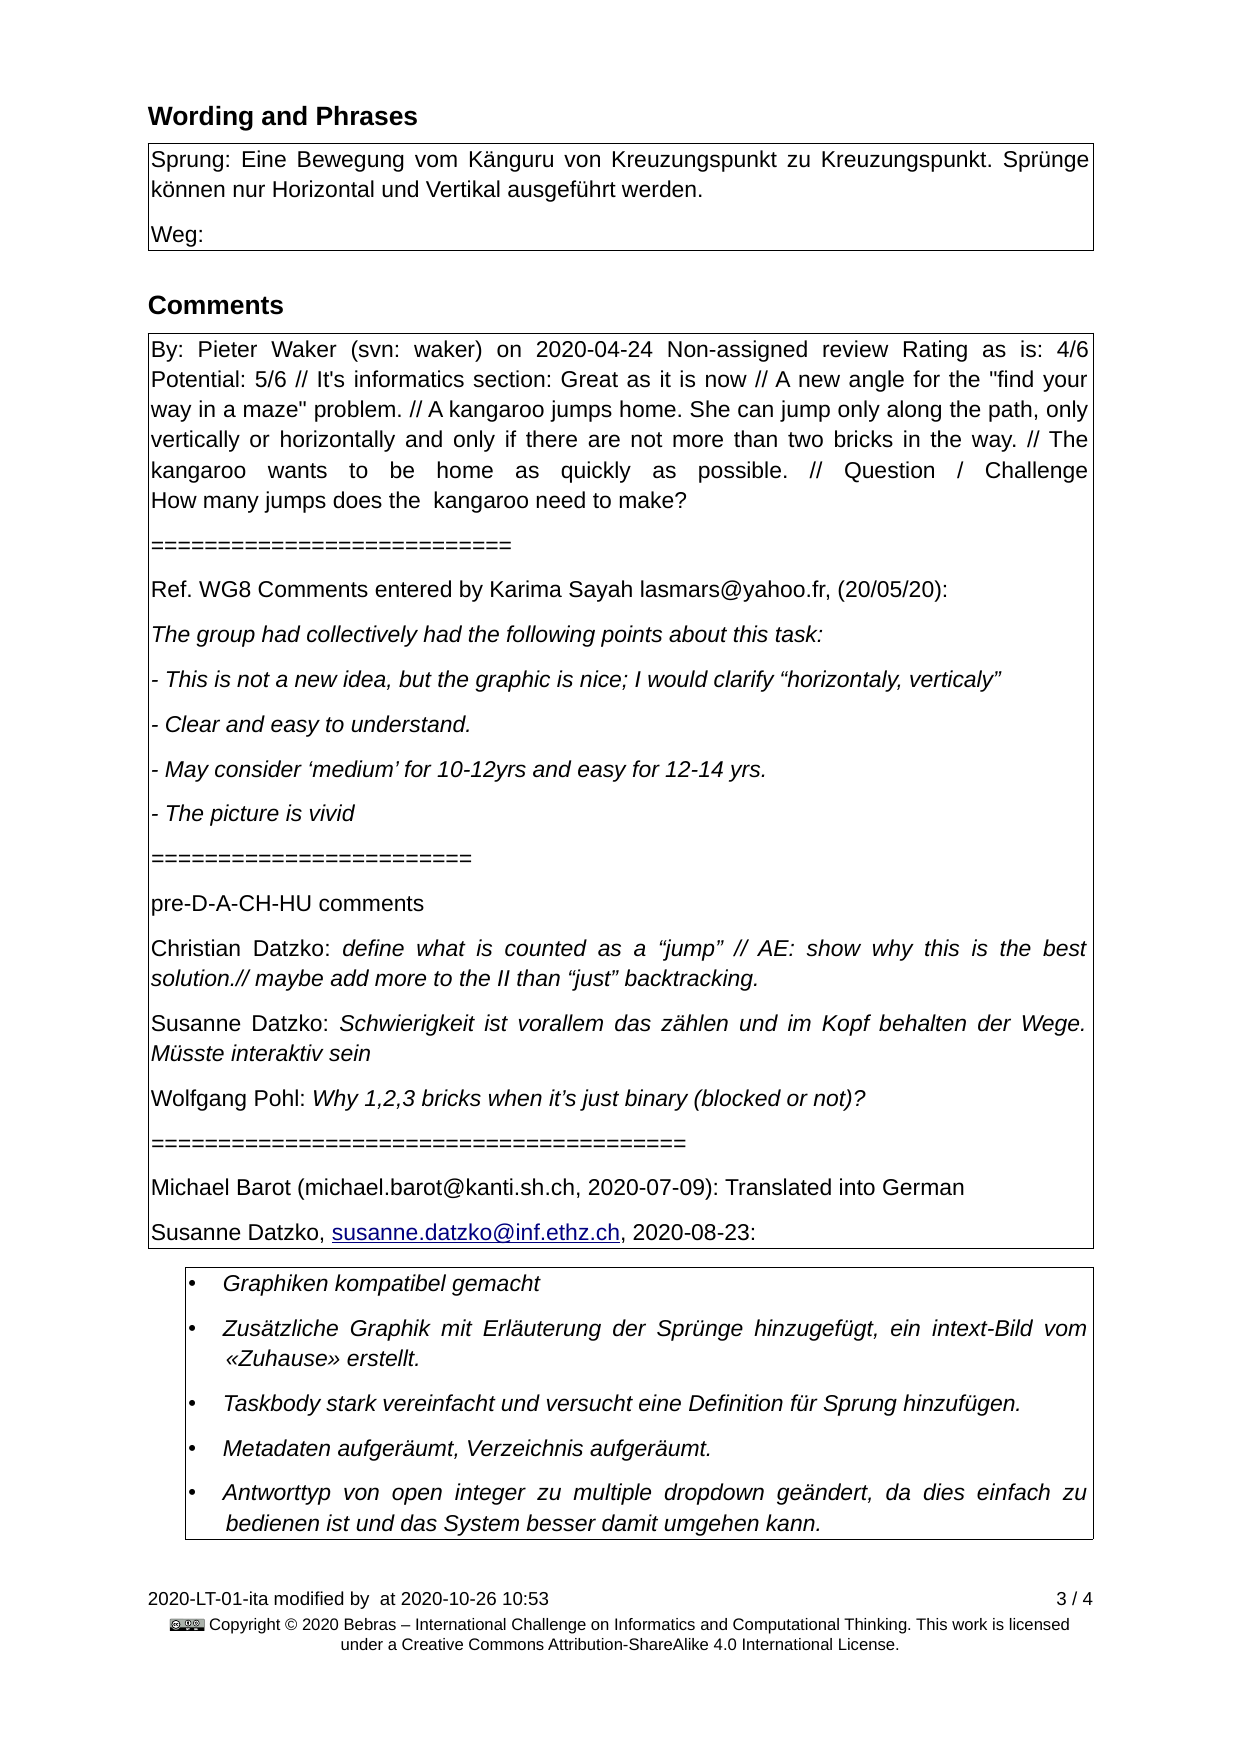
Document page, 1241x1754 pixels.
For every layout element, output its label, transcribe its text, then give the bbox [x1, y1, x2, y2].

text Weg: [149, 218, 1093, 250]
text - The picture is vivid [149, 797, 1093, 827]
text - May consider ‘medium’ for 10-12yrs and easy for 12-14 yrs. [149, 752, 1093, 782]
list Antworttyp von open integer zu multiple dropdown geändert, da dies einfach zu bedienen ist und das System besser damit umgehen kann. [186, 1476, 1093, 1539]
text Ref. WG8 Comments entered by Karima Sayah lasmars@yahoo.fr, (20/05/20): [149, 573, 1093, 603]
text Sprung: Eine Bewegung vom Känguru von Kreuzungspunkt zu Kreuzungspunkt. Sprünge können nur Horizontal und Vertikal ausgeführt werden. [149, 144, 1093, 203]
list Metadaten aufgeräumt, Verzeichnis aufgeräumt. [186, 1431, 1093, 1461]
list Taskbody stark vereinfacht und versucht eine Definition für Sprung hinzufügen. [186, 1387, 1093, 1416]
text pre-D-A-CH-HU comments [149, 887, 1093, 916]
text Christian Datzko: define what is counted as a “jump” // AE: show why this is the best solution.// maybe add more to the II than “just” backtracking. [149, 932, 1093, 991]
text Michael Barot (michael.barot@kanti.sh.ch, 2020-07-09): Translated into German [149, 1171, 1093, 1201]
text - Clear and easy to understand. [149, 708, 1093, 737]
text The group had collectively had the following points about this task: [149, 618, 1093, 647]
subtitle Comments [148, 290, 1093, 320]
text ======================== [149, 842, 1093, 871]
text Susanne Datzko, susanne.datzko@inf.ethz.ch, 2020-08-23: [149, 1216, 1093, 1248]
text =========================== [149, 528, 1093, 558]
text - This is not a new idea, but the graphic is nice; I would clarify “horizontaly, verticaly” [149, 663, 1093, 692]
list Graphiken kompatibel gemacht [186, 1268, 1093, 1296]
text Wolfgang Pohl: Why 1,2,3 bricks when it’s just binary (blocked or not)? [149, 1082, 1093, 1111]
subtitle Wording and Phrases [148, 100, 1093, 131]
text Susanne Datzko: Schwierigkeit ist vorallem das zählen und im Kopf behalten der Wege. Müsste interaktiv sein [149, 1007, 1093, 1066]
text By: Pieter Waker (svn: waker) on 2020-04-24 Non-assigned review Rating as is: 4/6 Potential: 5/6 // It's informatics section: Great as it is now // A new angle for the "find your way in a maze" problem. // A kangaroo jumps home. She can jump only along the path, only vertically or horizontally and only if there are not more than two bricks in the way. // The kangaroo wants to be home as quickly as possible. // Question / Challenge How many jumps does the kangaroo need to make? [149, 334, 1093, 513]
list Zusätzliche Graphik mit Erläuterung der Sprünge hinzugefügt, ein intext-Bild vom «Zuhause» erstellt. [186, 1312, 1093, 1371]
text ======================================== [149, 1126, 1093, 1156]
